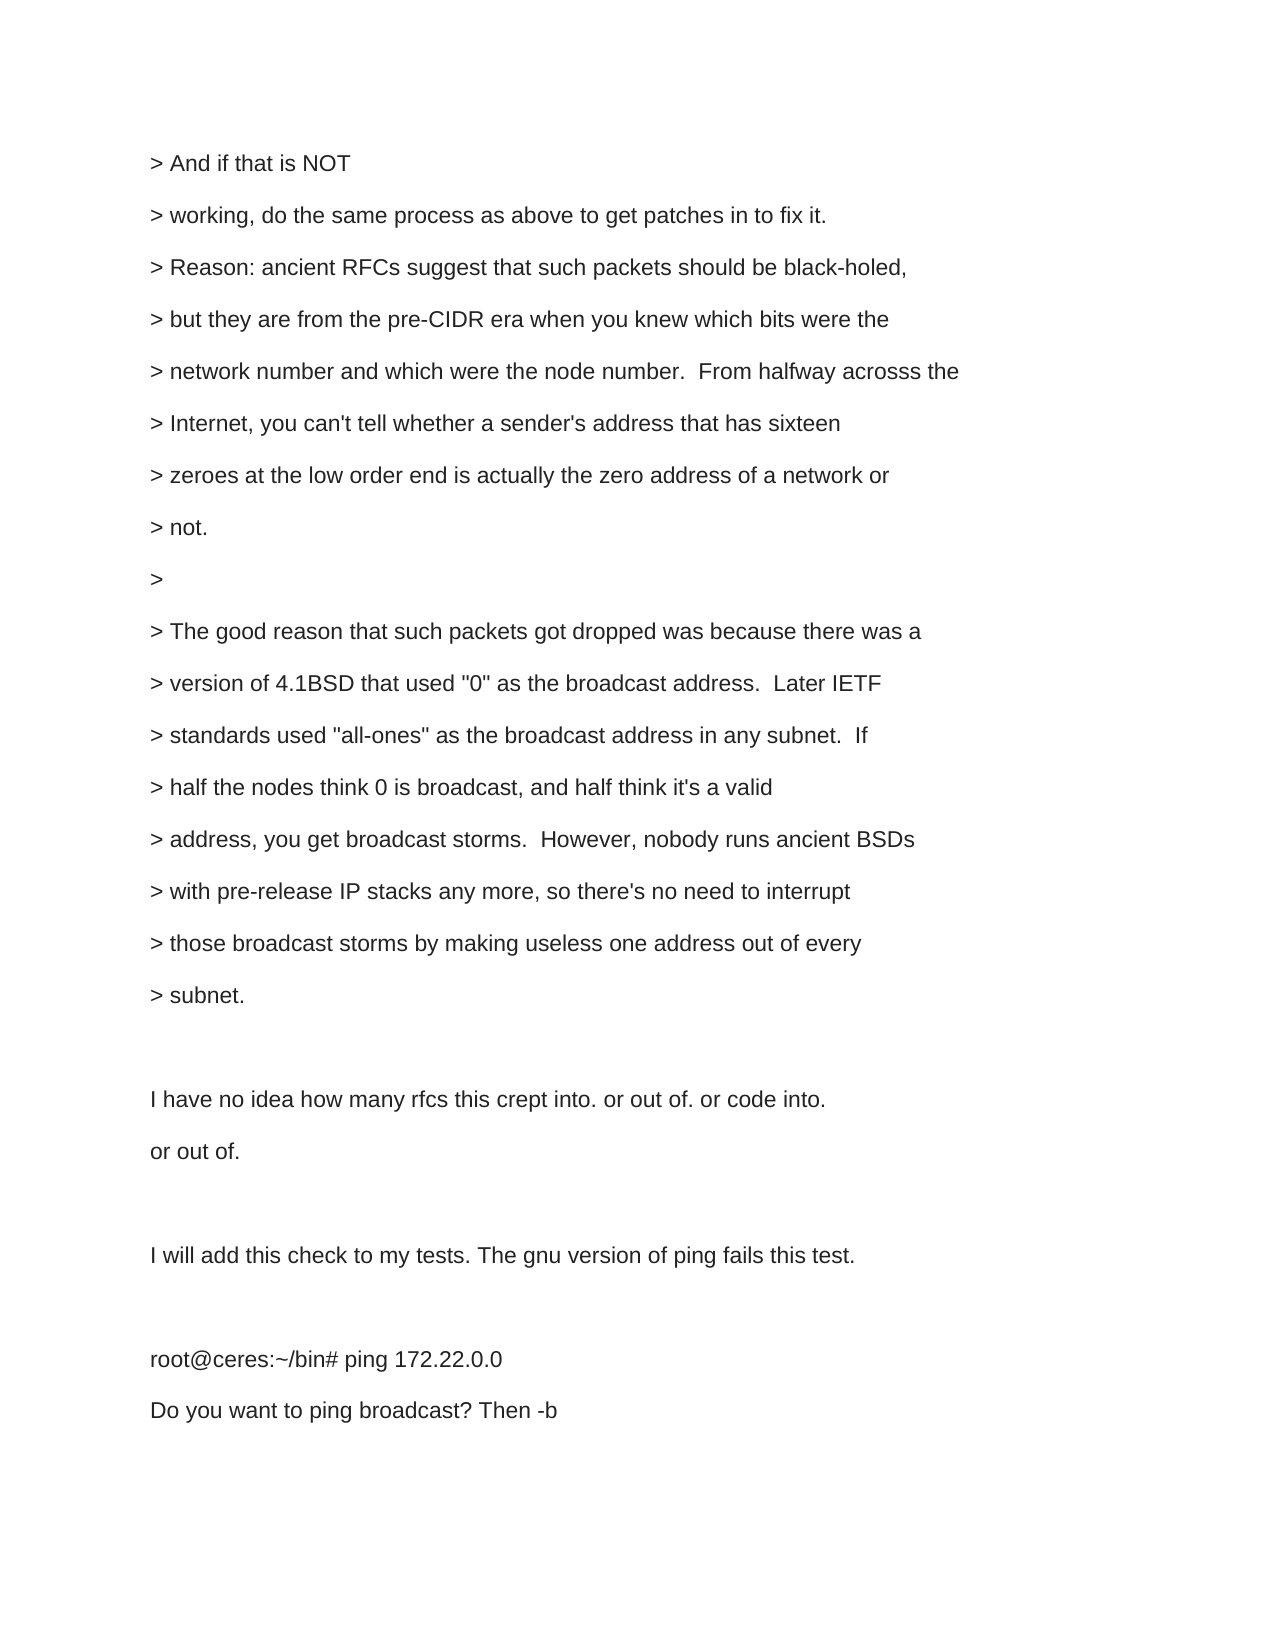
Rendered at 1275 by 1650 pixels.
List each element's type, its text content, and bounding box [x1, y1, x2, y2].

text > [150, 566, 1125, 592]
text > with pre-release IP stacks any more, so there's no need to interrupt [150, 878, 1125, 904]
text or out of. [150, 1138, 1125, 1164]
text > subnet. [150, 982, 1125, 1008]
text > those broadcast storms by making useless one address out of every [150, 930, 1125, 956]
text Do you want to ping broadcast? Then -b [150, 1397, 1125, 1424]
text > network number and which were the node number. From halfway acrosss the [150, 358, 1125, 384]
text root@ceres:~/bin# ping 172.22.0.0 [150, 1346, 1125, 1372]
text > but they are from the pre-CIDR era when you knew which bits were the [150, 306, 1125, 332]
text > address, you get broadcast storms. However, nobody runs ancient BSDs [150, 826, 1125, 852]
text > Reason: ancient RFCs suggest that such packets should be black-holed, [150, 254, 1125, 280]
text > version of 4.1BSD that used "0" as the broadcast address. Later IETF [150, 670, 1125, 696]
text > half the nodes think 0 is broadcast, and half think it's a valid [150, 774, 1125, 800]
text I have no idea how many rfcs this crept into. or out of. or code into. [150, 1086, 1125, 1112]
text > working, do the same process as above to get patches in to fix it. [150, 202, 1125, 228]
text I will add this check to my tests. The gnu version of ping fails this test. [150, 1242, 1125, 1268]
text > standards used "all-ones" as the broadcast address in any subnet. If [150, 722, 1125, 748]
text > And if that is NOT [150, 150, 1125, 176]
text > zeroes at the low order end is actually the zero address of a network or [150, 462, 1125, 488]
text > The good reason that such packets got dropped was because there was a [150, 618, 1125, 644]
text > Internet, you can't tell whether a sender's address that has sixteen [150, 410, 1125, 436]
text > not. [150, 514, 1125, 540]
